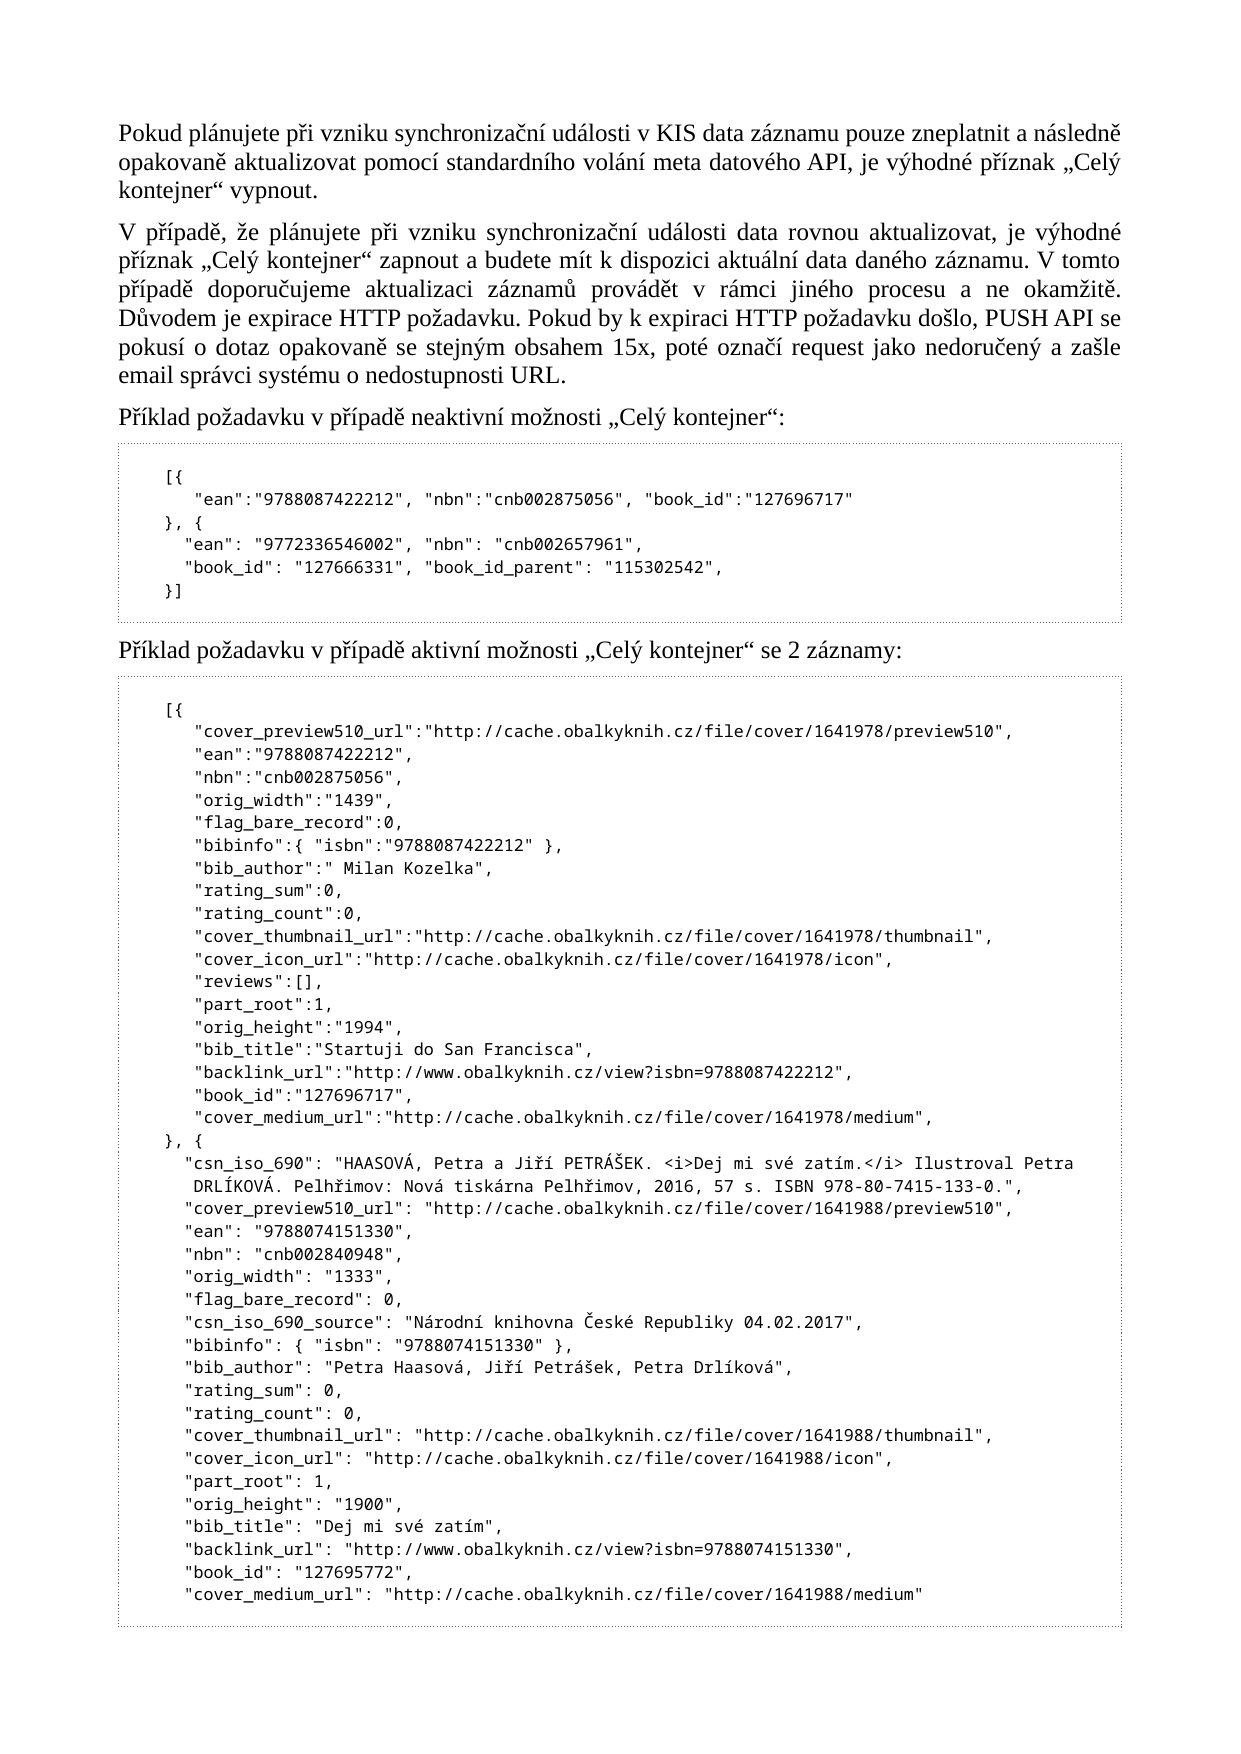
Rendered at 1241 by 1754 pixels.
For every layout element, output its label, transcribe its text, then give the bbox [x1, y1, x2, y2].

text "orig_height":"1994", [118, 993, 1122, 1016]
text "rating_count":0, [118, 880, 1122, 903]
text "part_root":1, [118, 971, 1122, 993]
text "bibinfo":{ "isbn":"9788087422212" }, [118, 812, 1122, 834]
text "rating_sum": 0, [118, 1357, 1122, 1379]
text "rating_count": 0, [118, 1379, 1122, 1402]
text Příklad požadavku v případě neaktivní možnosti „Celý kontejner“: [118, 402, 1122, 431]
text "bib_author": "Petra Haasová, Jiří Petrášek, Petra Drlíková", [118, 1334, 1122, 1357]
text }, { [118, 1107, 1122, 1130]
text "nbn": "cnb002840948", [118, 1221, 1122, 1243]
text "cover_icon_url": "http://cache.obalkyknih.cz/file/cover/1641988/icon", [118, 1425, 1122, 1448]
text Příklad požadavku v případě aktivní možnosti „Celý kontejner“ se 2 záznamy: [118, 635, 1122, 664]
text V případě, že plánujete při vzniku synchronizační události data rovnou aktualizovat, je výhodné příznak „Celý kontejner“ zapnout a budete mít k dispozici aktuální data daného záznamu. V tomto případě doporučujeme aktualizaci záznamů provádět v rámci jiného procesu a ne okamžitě. Důvodem je expirace HTTP požadavku. Pokud by k expiraci HTTP požadavku došlo, PUSH API se pokusí o dotaz opakovaně se stejným obsahem 15x, poté označí request jako nedoručený a zašle email správci systému o nedostupnosti URL. [118, 217, 1122, 389]
text }] [118, 557, 1122, 623]
text "ean": "9788074151330", [118, 1198, 1122, 1221]
text "cover_medium_url":"http://cache.obalkyknih.cz/file/cover/1641978/medium", [118, 1084, 1122, 1107]
text "ean":"9788087422212", [118, 721, 1122, 744]
text }, { [118, 488, 1122, 511]
text "cover_thumbnail_url":"http://cache.obalkyknih.cz/file/cover/1641978/thumbnail", [118, 903, 1122, 925]
text "bib_author":" Milan Kozelka", [118, 834, 1122, 857]
text "cover_preview510_url":"http://cache.obalkyknih.cz/file/cover/1641978/preview510", [118, 698, 1122, 721]
text "rating_sum":0, [118, 857, 1122, 880]
text "cover_icon_url":"http://cache.obalkyknih.cz/file/cover/1641978/icon", [118, 925, 1122, 948]
text "book_id": "127695772", [118, 1538, 1122, 1561]
text [{ [118, 676, 1122, 698]
text "backlink_url": "http://www.obalkyknih.cz/view?isbn=9788074151330", [118, 1516, 1122, 1538]
text "nbn":"cnb002875056", [118, 744, 1122, 766]
text "ean":"9788087422212", "nbn":"cnb002875056", "book_id":"127696717" [118, 466, 1122, 488]
text "bib_title": "Dej mi své zatím", [118, 1493, 1122, 1516]
text "flag_bare_record":0, [118, 789, 1122, 812]
text "book_id": "127666331", "book_id_parent": "115302542", [118, 534, 1122, 557]
text "csn_iso_690_source": "Národní knihovna České Republiky 04.02.2017", [118, 1289, 1122, 1311]
text [{ [118, 443, 1122, 466]
text Pokud plánujete při vzniku synchronizační události v KIS data záznamu pouze zneplatnit a následně opakovaně aktualizovat pomocí standardního volání meta datového API, je výhodné příznak „Celý kontejner“ vypnout. [118, 118, 1122, 204]
text "orig_width":"1439", [118, 766, 1122, 789]
text "cover_thumbnail_url": "http://cache.obalkyknih.cz/file/cover/1641988/thumbnail", [118, 1402, 1122, 1425]
text "cover_preview510_url": "http://cache.obalkyknih.cz/file/cover/1641988/preview510", [118, 1175, 1122, 1198]
text "csn_iso_690": "HAASOVÁ, Petra a Jiří PETRÁŠEK. <i>Dej mi své zatím.</i> Ilustroval Petra DRLÍKOVÁ. Pelhřimov: Nová tiskárna Pelhřimov, 2016, 57 s. ISBN 978-80-7415-133-0.", [118, 1130, 1122, 1175]
text "backlink_url":"http://www.obalkyknih.cz/view?isbn=9788087422212", [118, 1039, 1122, 1062]
text "flag_bare_record": 0, [118, 1266, 1122, 1289]
text "part_root": 1, [118, 1448, 1122, 1470]
text "reviews":[], [118, 948, 1122, 971]
text "orig_width": "1333", [118, 1243, 1122, 1266]
text "orig_height": "1900", [118, 1470, 1122, 1493]
text "bib_title":"Startuji do San Francisca", [118, 1016, 1122, 1039]
text "ean": "9772336546002", "nbn": "cnb002657961", [118, 511, 1122, 534]
text "book_id":"127696717", [118, 1062, 1122, 1084]
text "bibinfo": { "isbn": "9788074151330" }, [118, 1311, 1122, 1334]
text "cover_medium_url": "http://cache.obalkyknih.cz/file/cover/1641988/medium" [118, 1561, 1122, 1627]
